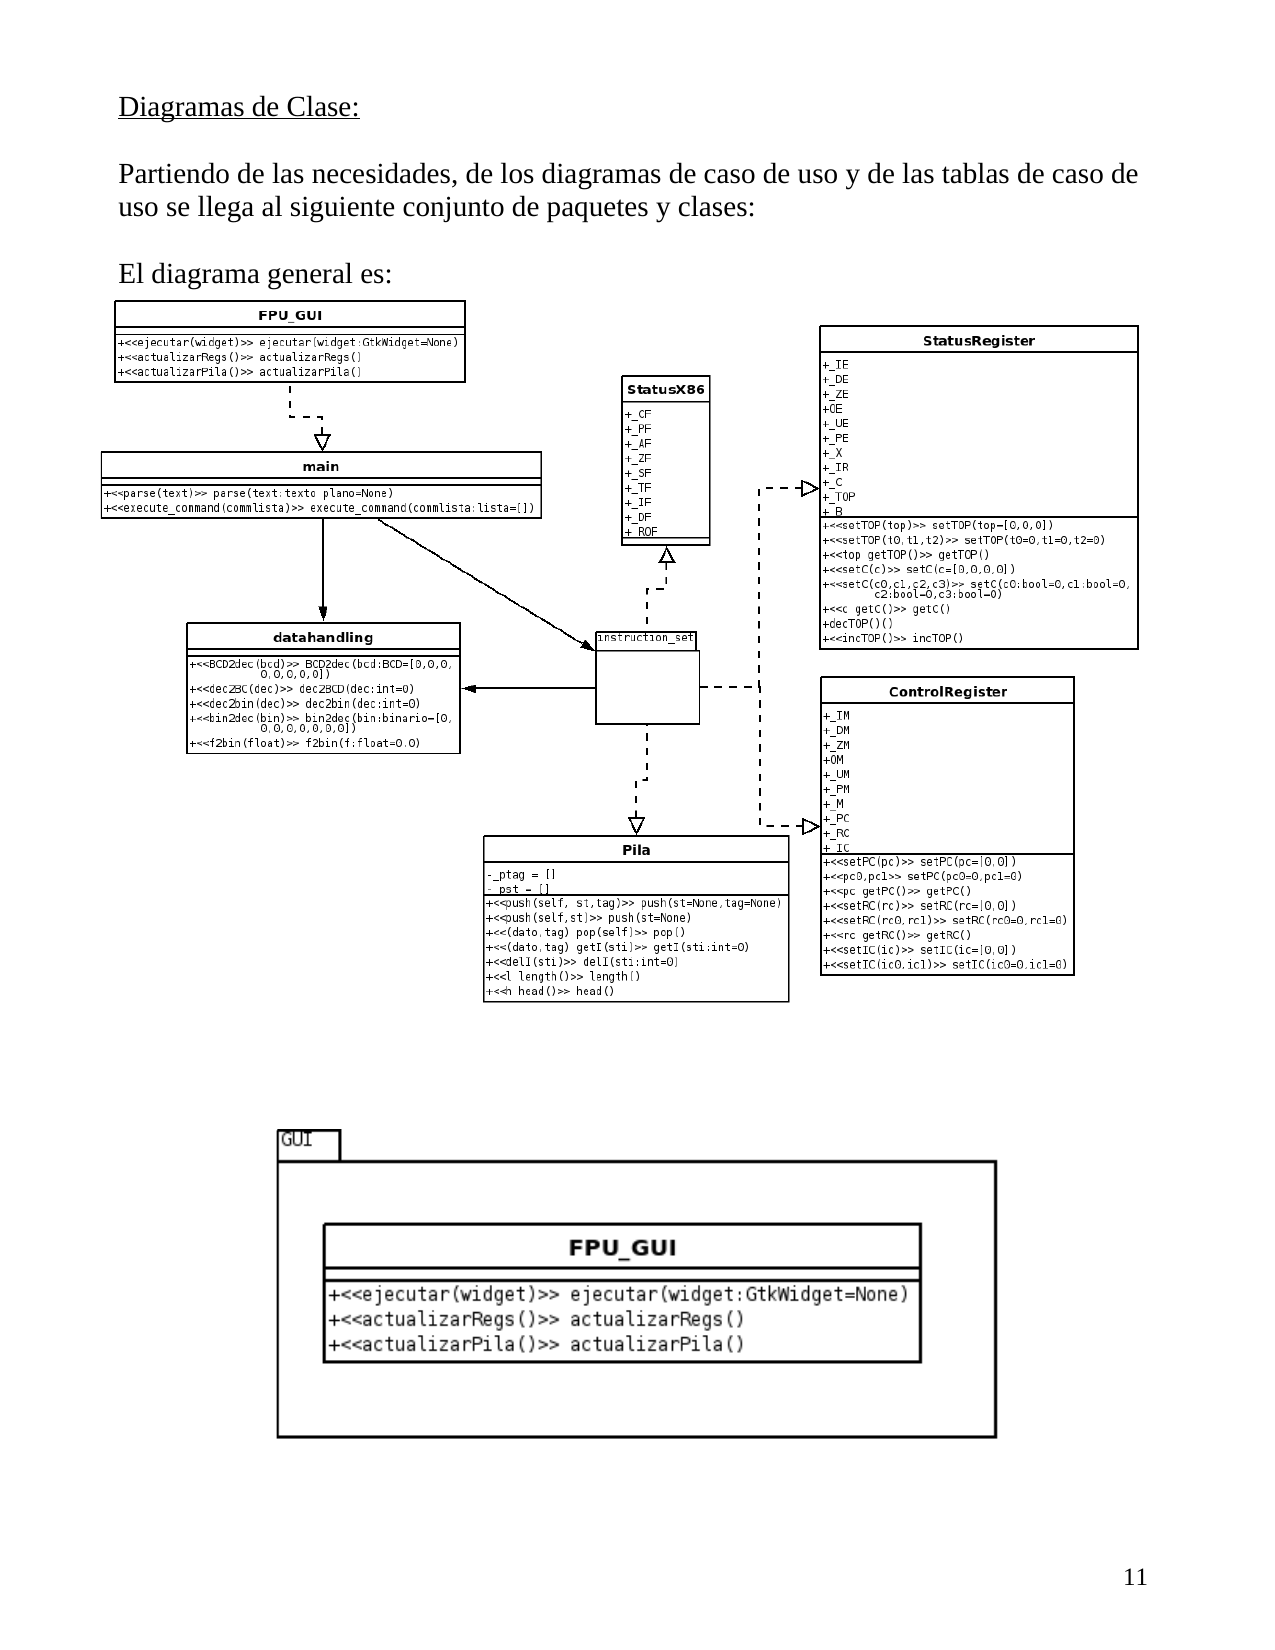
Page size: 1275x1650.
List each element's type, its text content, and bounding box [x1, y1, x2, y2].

picture [276, 1129, 999, 1442]
text Partiendo de las necesidades, de los diagramas de caso de uso y de las tablas de caso de uso se llega al siguiente conjunto de paquetes y clases: [118, 156, 1157, 223]
text El diagrama general es: [118, 256, 1157, 290]
text Diagramas de Clase: [118, 89, 1157, 122]
picture [100, 300, 1140, 1003]
